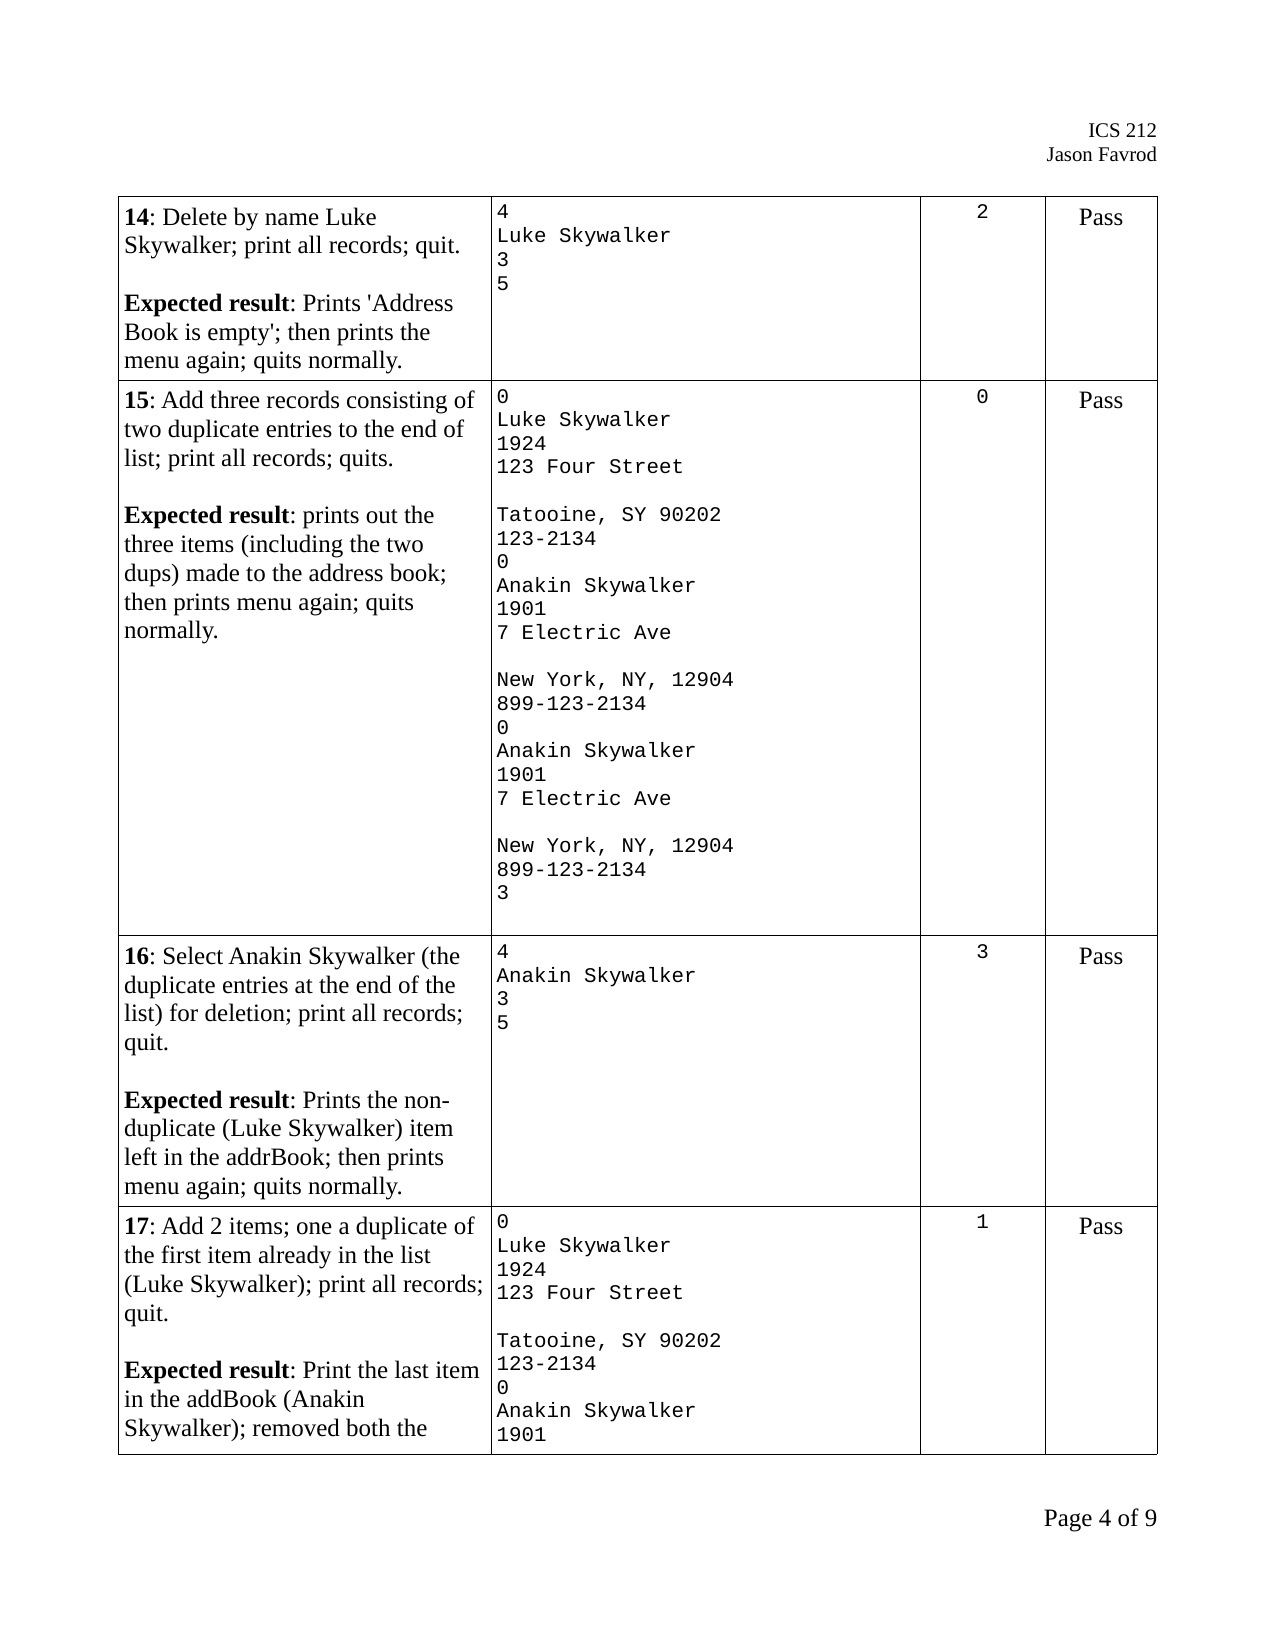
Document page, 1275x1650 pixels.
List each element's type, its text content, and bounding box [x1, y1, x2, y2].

table_cell 14: Delete by name Luke Skywalker; print all records; quit. Expected result: Prints 'Address Book is empty'; then prints the menu again; quits normally. [119, 197, 491, 380]
table_cell 4 Luke Skywalker 3 5 [492, 197, 920, 380]
table_cell Pass [1046, 381, 1157, 935]
table_cell 3 [921, 936, 1045, 1206]
table_cell Pass [1046, 1207, 1157, 1453]
table_cell 15: Add three records consisting of two duplicate entries to the end of list; print all records; quits. Expected result: prints out the three items (including the two dups) made to the address book; then prints menu again; quits normally. [119, 381, 491, 935]
table_cell 1 [921, 1207, 1045, 1453]
table_cell 0 [921, 381, 1045, 935]
table_cell Pass [1046, 936, 1157, 1206]
table_cell 4 Anakin Skywalker 3 5 [492, 936, 920, 1206]
table_cell 0 Luke Skywalker 1924 123 Four Street Tatooine, SY 90202 123-2134 0 Anakin Skywalker 1901 [492, 1207, 920, 1453]
table_cell 16: Select Anakin Skywalker (the duplicate entries at the end of the list) for deletion; print all records; quit. Expected result: Prints the non-duplicate (Luke Skywalker) item left in the addrBook; then prints menu again; quits normally. [119, 936, 491, 1206]
table_cell Pass [1046, 197, 1157, 380]
table_cell 17: Add 2 items; one a duplicate of the first item already in the list (Luke Skywalker); print all records; quit. Expected result: Print the last item in the addBook (Anakin Skywalker); removed both the [119, 1207, 491, 1453]
table_cell 2 [921, 197, 1045, 380]
table_cell 0 Luke Skywalker 1924 123 Four Street Tatooine, SY 90202 123-2134 0 Anakin Skywalker 1901 7 Electric Ave New York, NY, 12904 899-123-2134 0 Anakin Skywalker 1901 7 Electric Ave New York, NY, 12904 899-123-2134 3 [492, 381, 920, 935]
